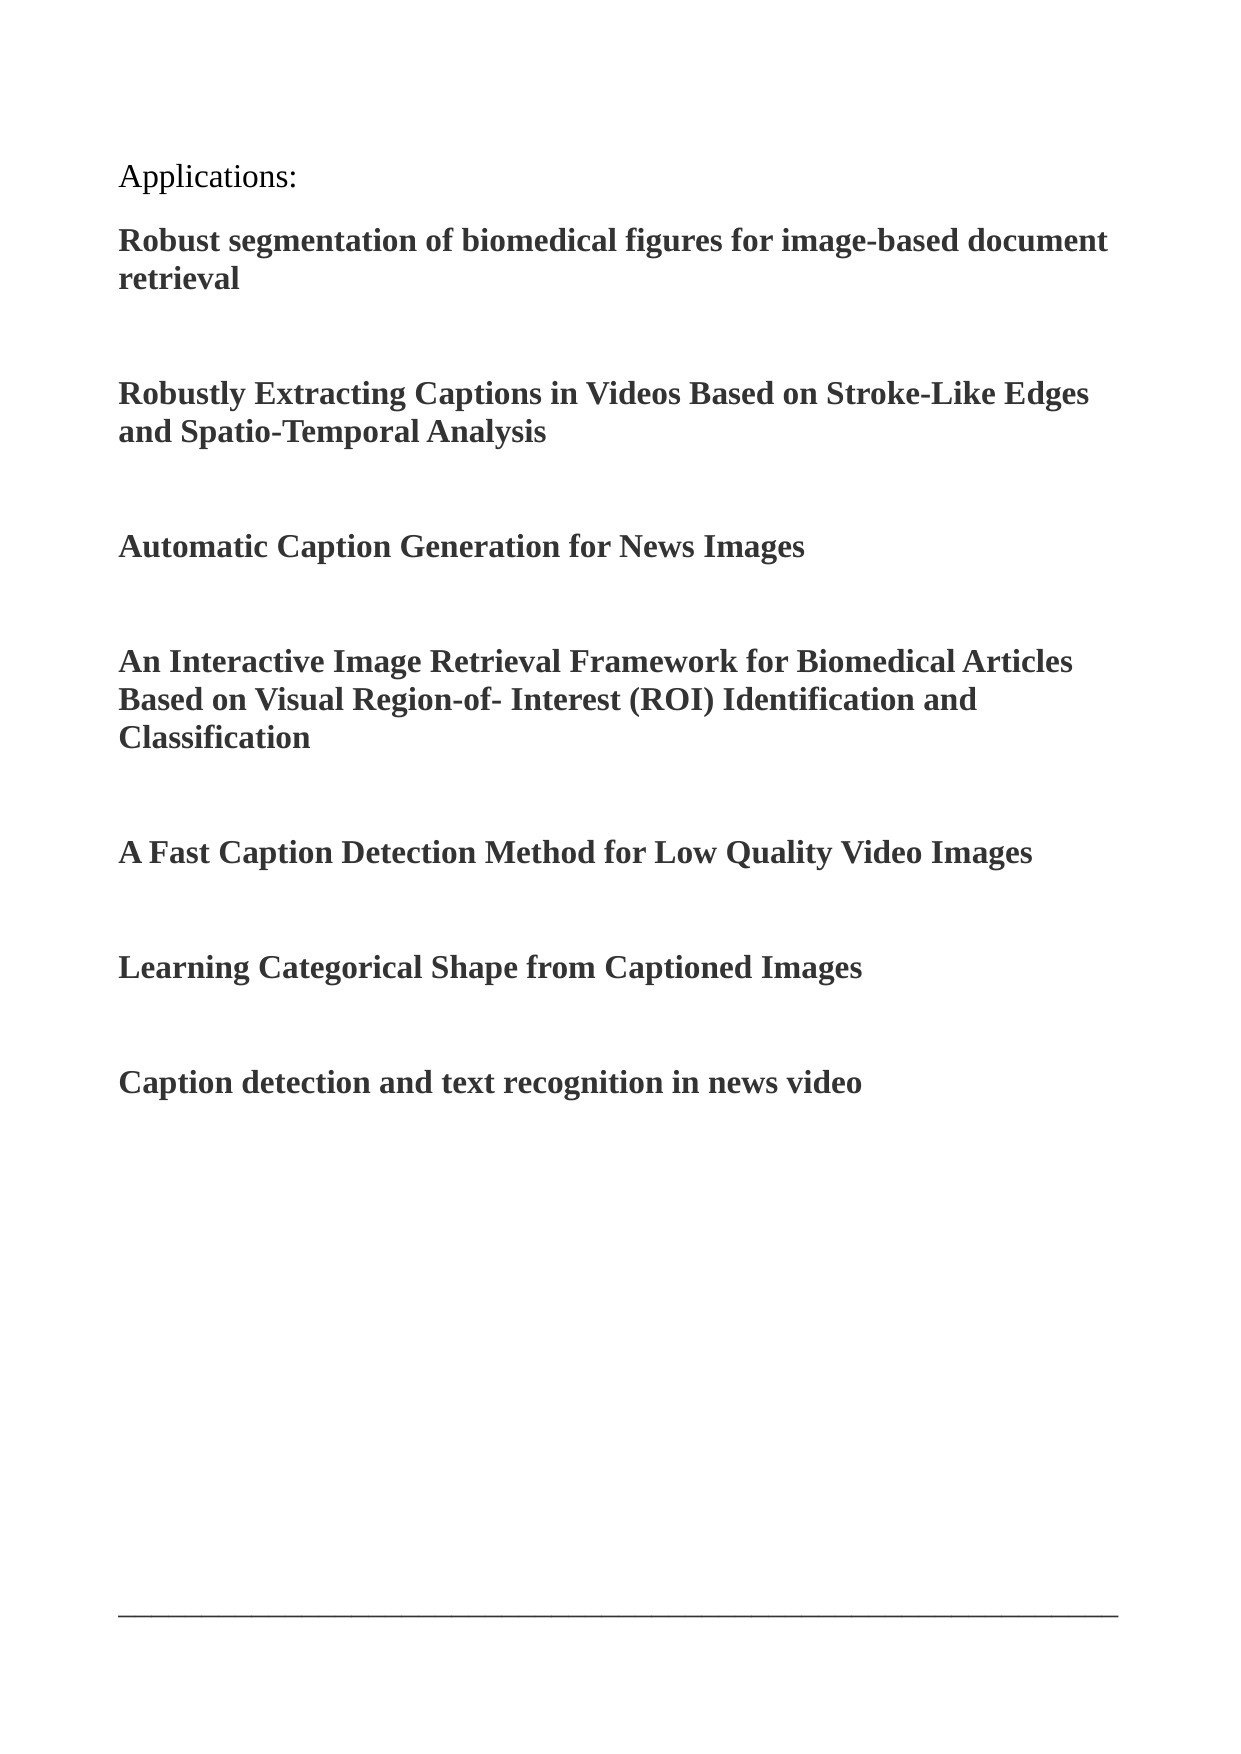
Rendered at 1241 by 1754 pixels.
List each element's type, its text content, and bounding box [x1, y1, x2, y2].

subtitle Robustly Extracting Captions in Videos Based on Stroke-Like Edges and Spatio-Temporal Analysis [118, 373, 1122, 450]
subtitle An Interactive Image Retrieval Framework for Biomedical Articles Based on Visual Region-of- Interest (ROI) Identification and Classification [118, 641, 1122, 756]
text Applications: [118, 156, 1122, 195]
subtitle A Fast Caption Detection Method for Low Quality Video Images [118, 833, 1122, 871]
subtitle Robust segmentation of biomedical figures for image-based document retrieval [118, 220, 1122, 296]
subtitle Automatic Caption Generation for News Images [118, 526, 1122, 564]
text ____________________________________________________________ [118, 1582, 1122, 1621]
subtitle Caption detection and text recognition in news video [118, 1062, 1122, 1101]
subtitle Learning Categorical Shape from Captioned Images [118, 948, 1122, 986]
